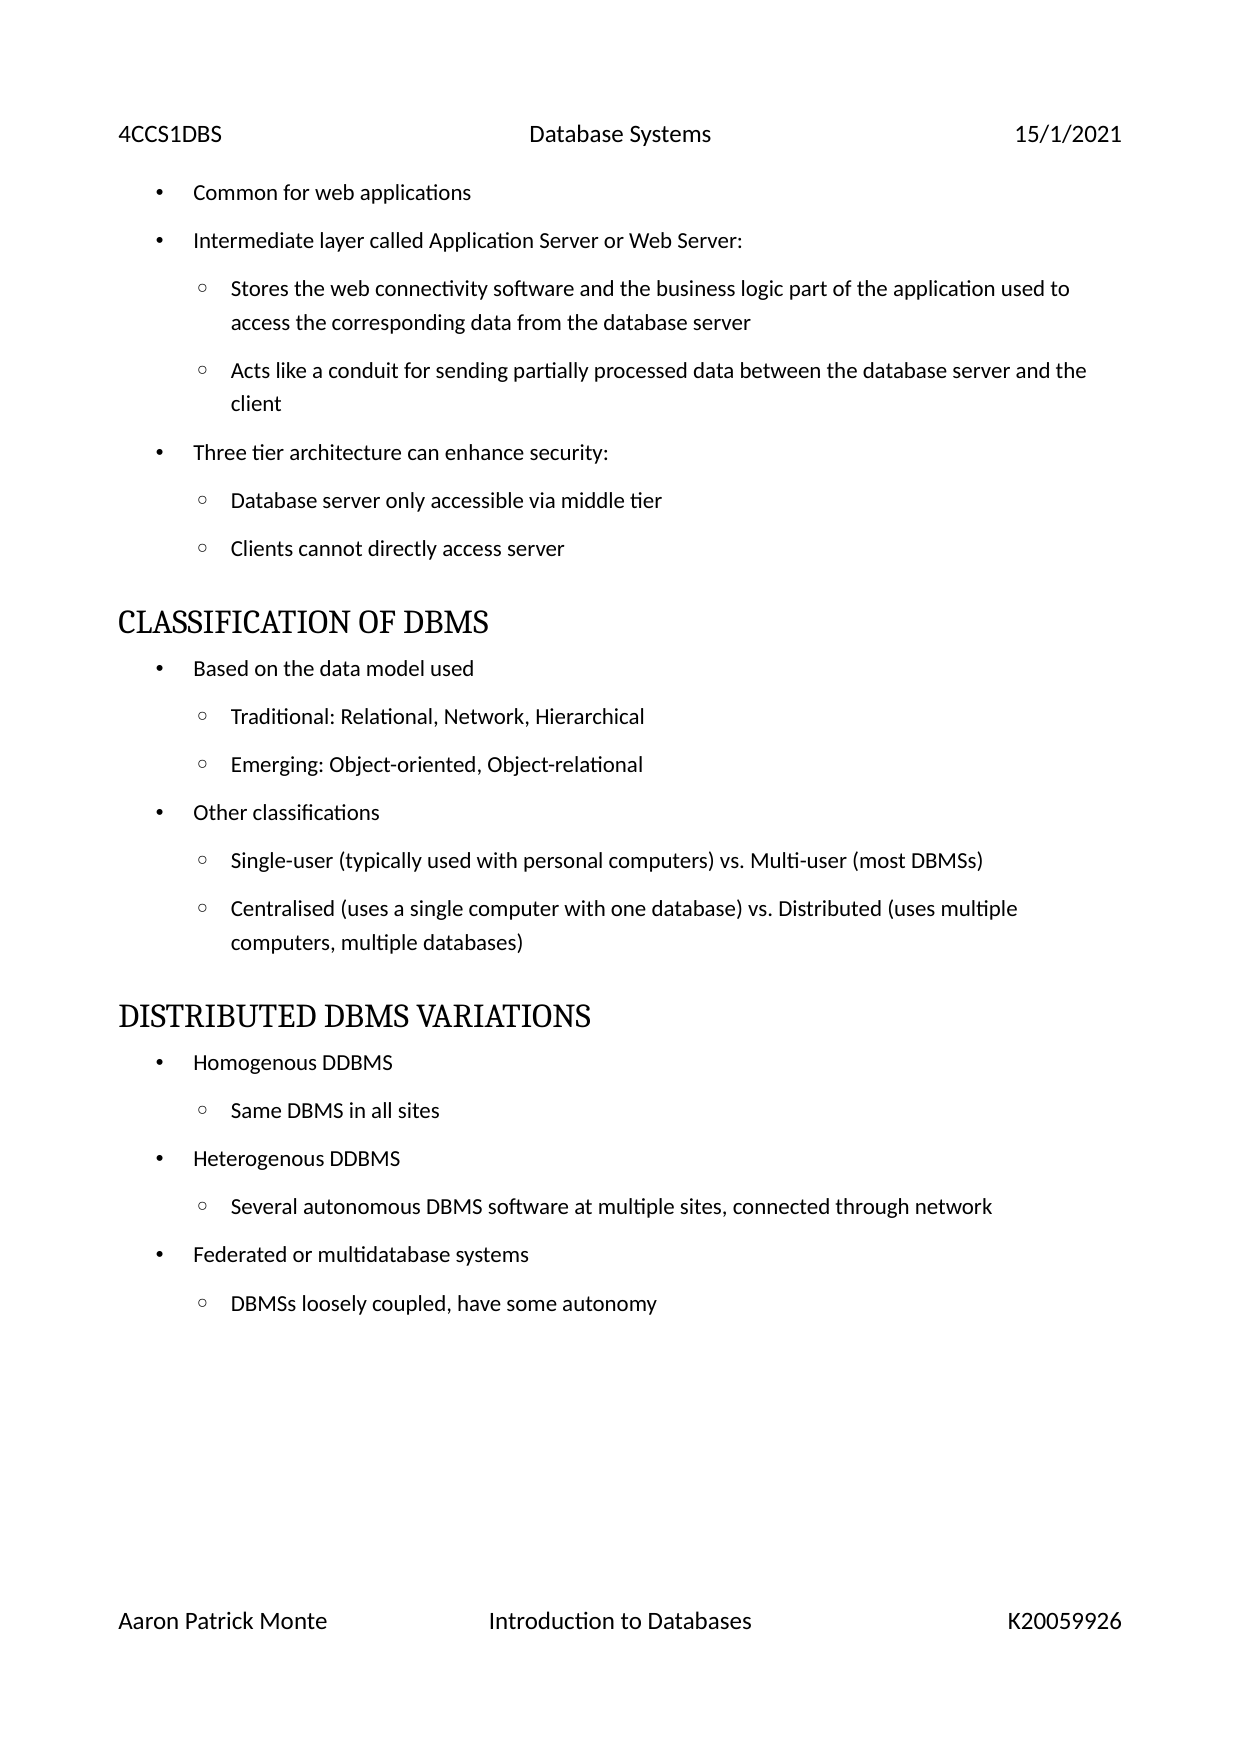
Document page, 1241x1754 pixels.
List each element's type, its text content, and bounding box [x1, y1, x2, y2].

list Acts like a conduit for sending partially processed data between the database server and the client [193, 356, 1122, 418]
list Centralised (uses a single computer with one database) vs. Distributed (uses multiple computers, multiple databases) [193, 894, 1122, 956]
list Common for web applications [156, 178, 1122, 206]
list Traditional: Relational, Network, Hierarchical [193, 702, 1122, 730]
list DBMSs loosely coupled, have some autonomy [193, 1289, 1122, 1317]
subtitle Distributed dbms variations [118, 997, 1122, 1036]
list Other classifications [156, 798, 1122, 826]
subtitle Classification of dbms [118, 603, 1122, 641]
list Federated or multidatabase systems [156, 1241, 1122, 1269]
list Intermediate layer called Application Server or Web Server: [156, 226, 1122, 254]
list Based on the data model used [156, 654, 1122, 682]
list Three tier architecture can enhance security: [156, 438, 1122, 466]
list Database server only accessible via middle tier [193, 486, 1122, 514]
list Emerging: Object-oriented, Object-relational [193, 750, 1122, 778]
list Stores the web connectivity software and the business logic part of the application used to access the corresponding data from the database server [193, 274, 1122, 336]
list Homogenous DDBMS [156, 1048, 1122, 1076]
list Clients cannot directly access server [193, 534, 1122, 562]
list Several autonomous DBMS software at multiple sites, connected through network [193, 1192, 1122, 1221]
list Heterogenous DDBMS [156, 1144, 1122, 1172]
list Single-user (typically used with personal computers) vs. Multi-user (most DBMSs) [193, 846, 1122, 874]
list Same DBMS in all sites [193, 1096, 1122, 1124]
